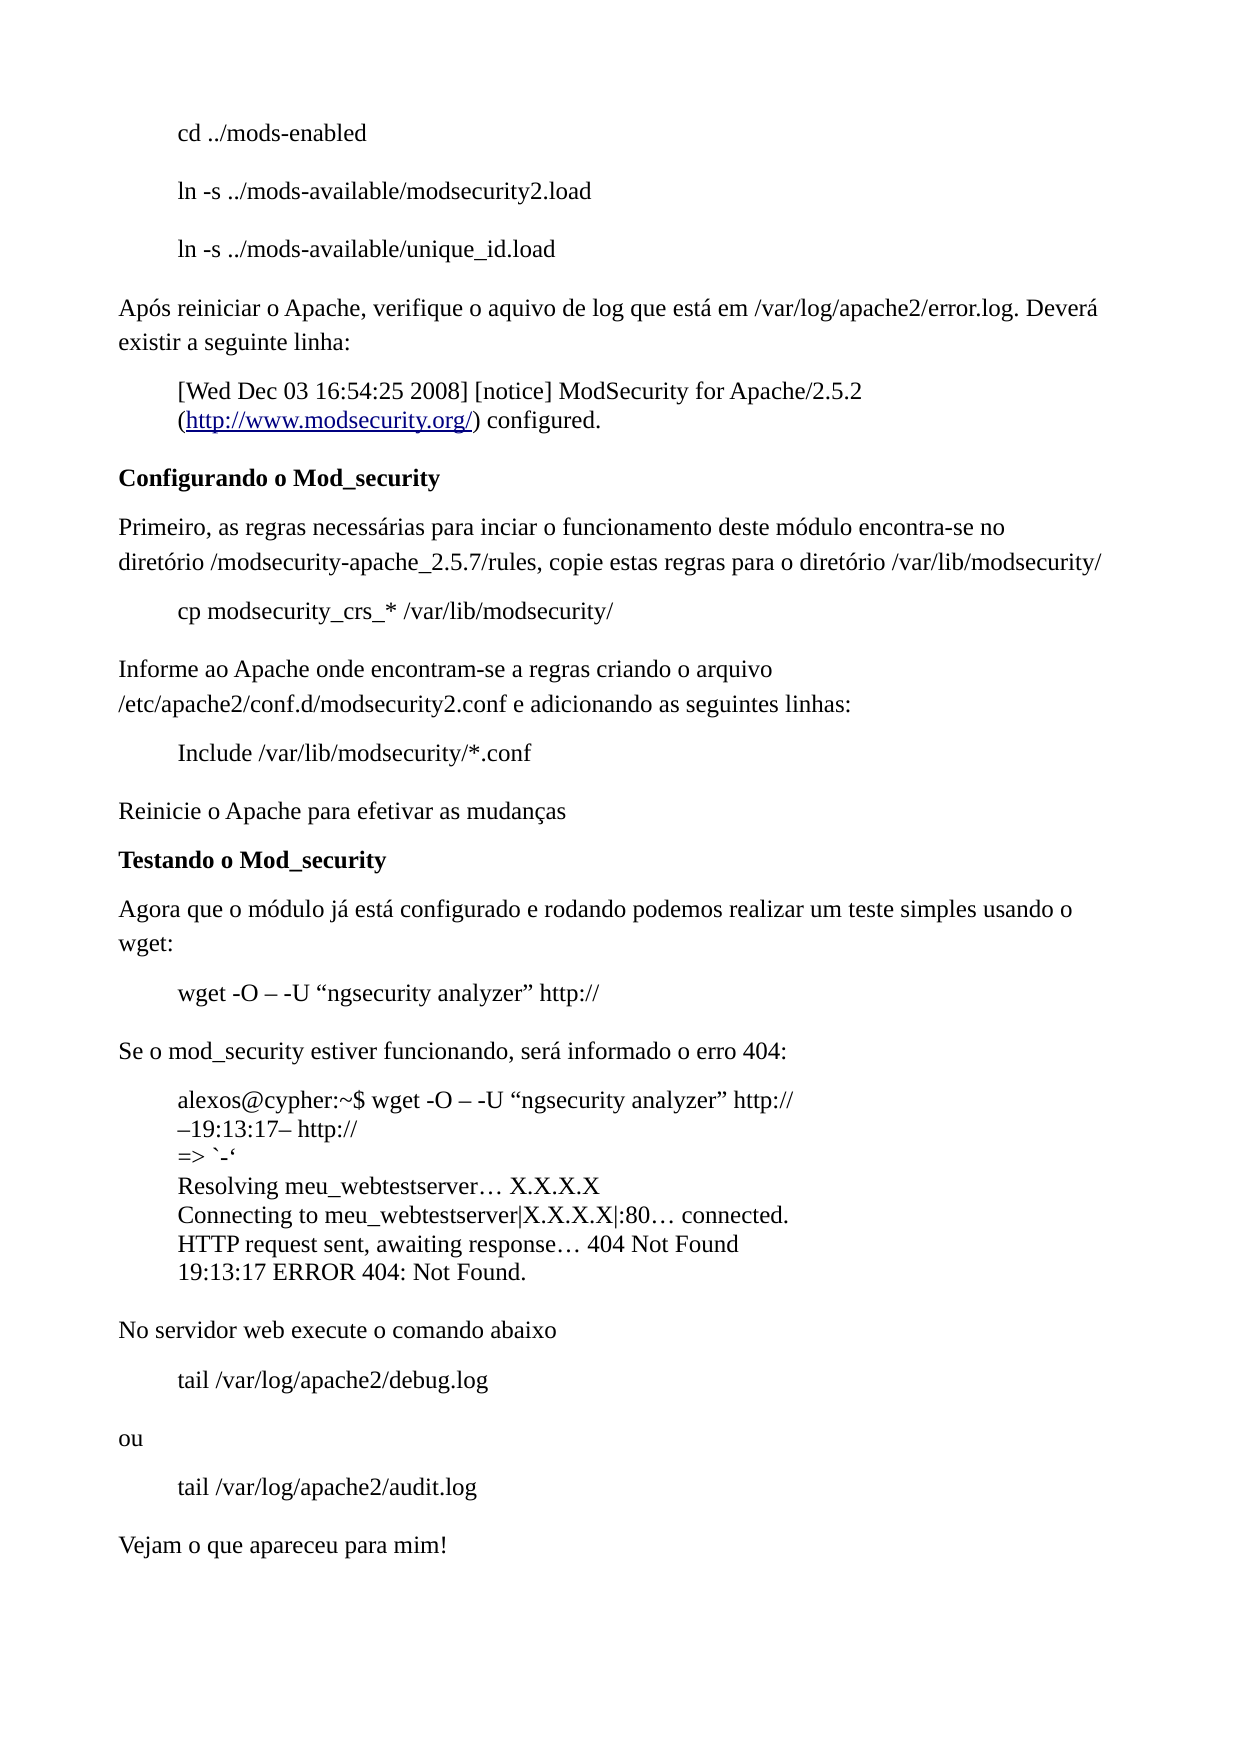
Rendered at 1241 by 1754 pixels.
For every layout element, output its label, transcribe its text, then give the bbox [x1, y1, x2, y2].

text ln -s ../mods-available/modsecurity2.load [177, 176, 1063, 205]
text cp modsecurity_crs_* /var/lib/modsecurity/ [177, 596, 1063, 625]
text wget -O – -U “ngsecurity analyzer” http:// [177, 978, 1063, 1006]
text Include /var/lib/modsecurity/*.conf [177, 738, 1063, 766]
text Após reiniciar o Apache, verifique o aquivo de log que está em /var/log/apache2/error.log. Deverá existir a seguinte linha: [118, 293, 1122, 356]
text Se o mod_security estiver funcionando, será informado o erro 404: [118, 1036, 1122, 1064]
text Reinicie o Apache para efetivar as mudanças [118, 796, 1122, 825]
text Testando o Mod_security [118, 845, 1122, 874]
text ln -s ../mods-available/unique_id.load [177, 234, 1063, 263]
text [Wed Dec 03 16:54:25 2008] [notice] ModSecurity for Apache/2.5.2 (http://www.modsecurity.org/) configured. [177, 376, 1063, 434]
text Informe ao Apache onde encontram-se a regras criando o arquivo /etc/apache2/conf.d/modsecurity2.conf e adicionando as seguintes linhas: [118, 654, 1122, 717]
text Vejam o que apareceu para mim! [118, 1530, 1122, 1559]
text tail /var/log/apache2/audit.log [177, 1472, 1063, 1501]
text Agora que o módulo já está configurado e rodando podemos realizar um teste simples usando o wget: [118, 894, 1122, 957]
text Configurando o Mod_security [118, 463, 1122, 492]
text Primeiro, as regras necessárias para inciar o funcionamento deste módulo encontra-se no diretório /modsecurity-apache_2.5.7/rules, copie estas regras para o diretório /var/lib/modsecurity/ [118, 512, 1122, 576]
text cd ../mods-enabled [177, 118, 1063, 147]
text tail /var/log/apache2/debug.log [177, 1365, 1063, 1393]
text ou [118, 1423, 1122, 1452]
text No servidor web execute o comando abaixo [118, 1316, 1122, 1344]
text alexos@cypher:~$ wget -O – -U “ngsecurity analyzer” http:// –19:13:17– http:// => `-‘ Resolving meu_webtestserver… X.X.X.X Connecting to meu_webtestserver|X.X.X.X|:80… connected. HTTP request sent, awaiting response… 404 Not Found 19:13:17 ERROR 404: Not Found. [177, 1085, 1063, 1286]
